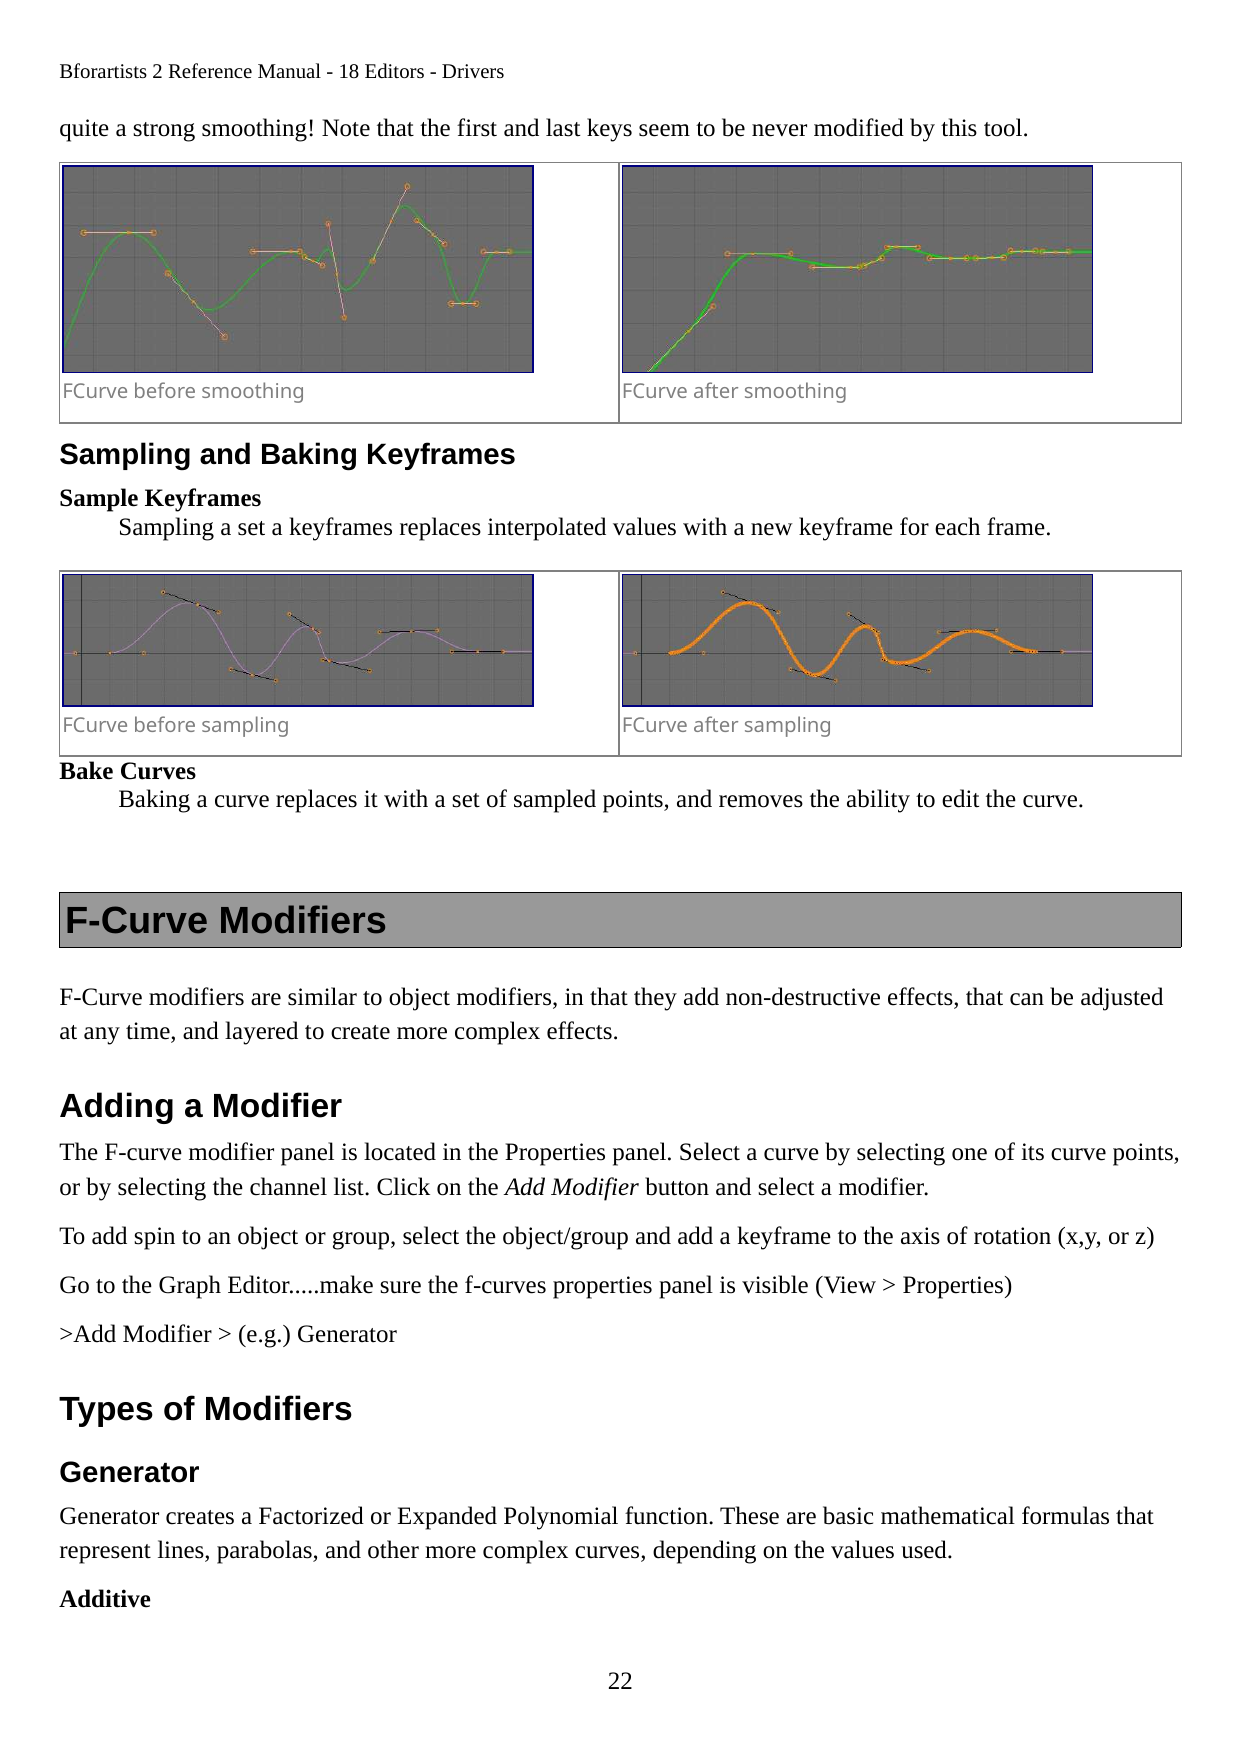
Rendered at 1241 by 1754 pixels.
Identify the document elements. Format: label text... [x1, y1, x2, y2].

picture [623, 575, 1092, 705]
text Generator creates a Factorized or Expanded Polynomial function. These are basic mathematical formulas that represent lines, parabolas, and other more complex curves, depending on the values used. [59, 1501, 1181, 1564]
table_header FCurve before smoothing [60, 163, 618, 422]
text Go to the Graph Editor.....make sure the f-curves properties panel is visible (View > Properties) [59, 1270, 1181, 1298]
subtitle Sample Keyframes [59, 483, 1181, 512]
picture [64, 167, 532, 372]
picture [623, 167, 1092, 372]
subtitle Additive [59, 1584, 1181, 1613]
subtitle Bake Curves [59, 757, 1181, 784]
list Baking a curve replaces it with a set of sampled points, and removes the ability to edit the curve. [118, 784, 1181, 813]
table_header FCurve after smoothing [620, 163, 1181, 422]
table_header F-Curve Modifiers [60, 893, 1181, 947]
picture [64, 575, 532, 705]
list Sampling a set a keyframes replaces interpolated values with a new keyframe for each frame. [118, 512, 1181, 541]
subtitle Adding a Modifier [59, 1086, 1181, 1125]
subtitle Sampling and Baking Keyframes [59, 437, 1181, 471]
subtitle Types of Modifiers [59, 1389, 1181, 1427]
text >Add Modifier > (e.g.) Generator [59, 1319, 1181, 1348]
text To add spin to an object or group, select the object/group and add a keyframe to the axis of rotation (x,y, or z) [59, 1221, 1181, 1249]
table_header FCurve after sampling [620, 572, 1181, 755]
text quite a strong smoothing! Note that the first and last keys seem to be never modified by this tool. [59, 113, 1181, 141]
text F-Curve modifiers are similar to object modifiers, in that they add non-destructive effects, that can be adjusted at any time, and layered to create more complex effects. [59, 982, 1181, 1045]
table_header FCurve before sampling [60, 572, 618, 755]
subtitle Generator [59, 1454, 1181, 1488]
text The F-curve modifier panel is located in the Properties panel. Select a curve by selecting one of its curve points, or by selecting the channel list. Click on the Add Modifier button and select a modifier. [59, 1137, 1181, 1200]
